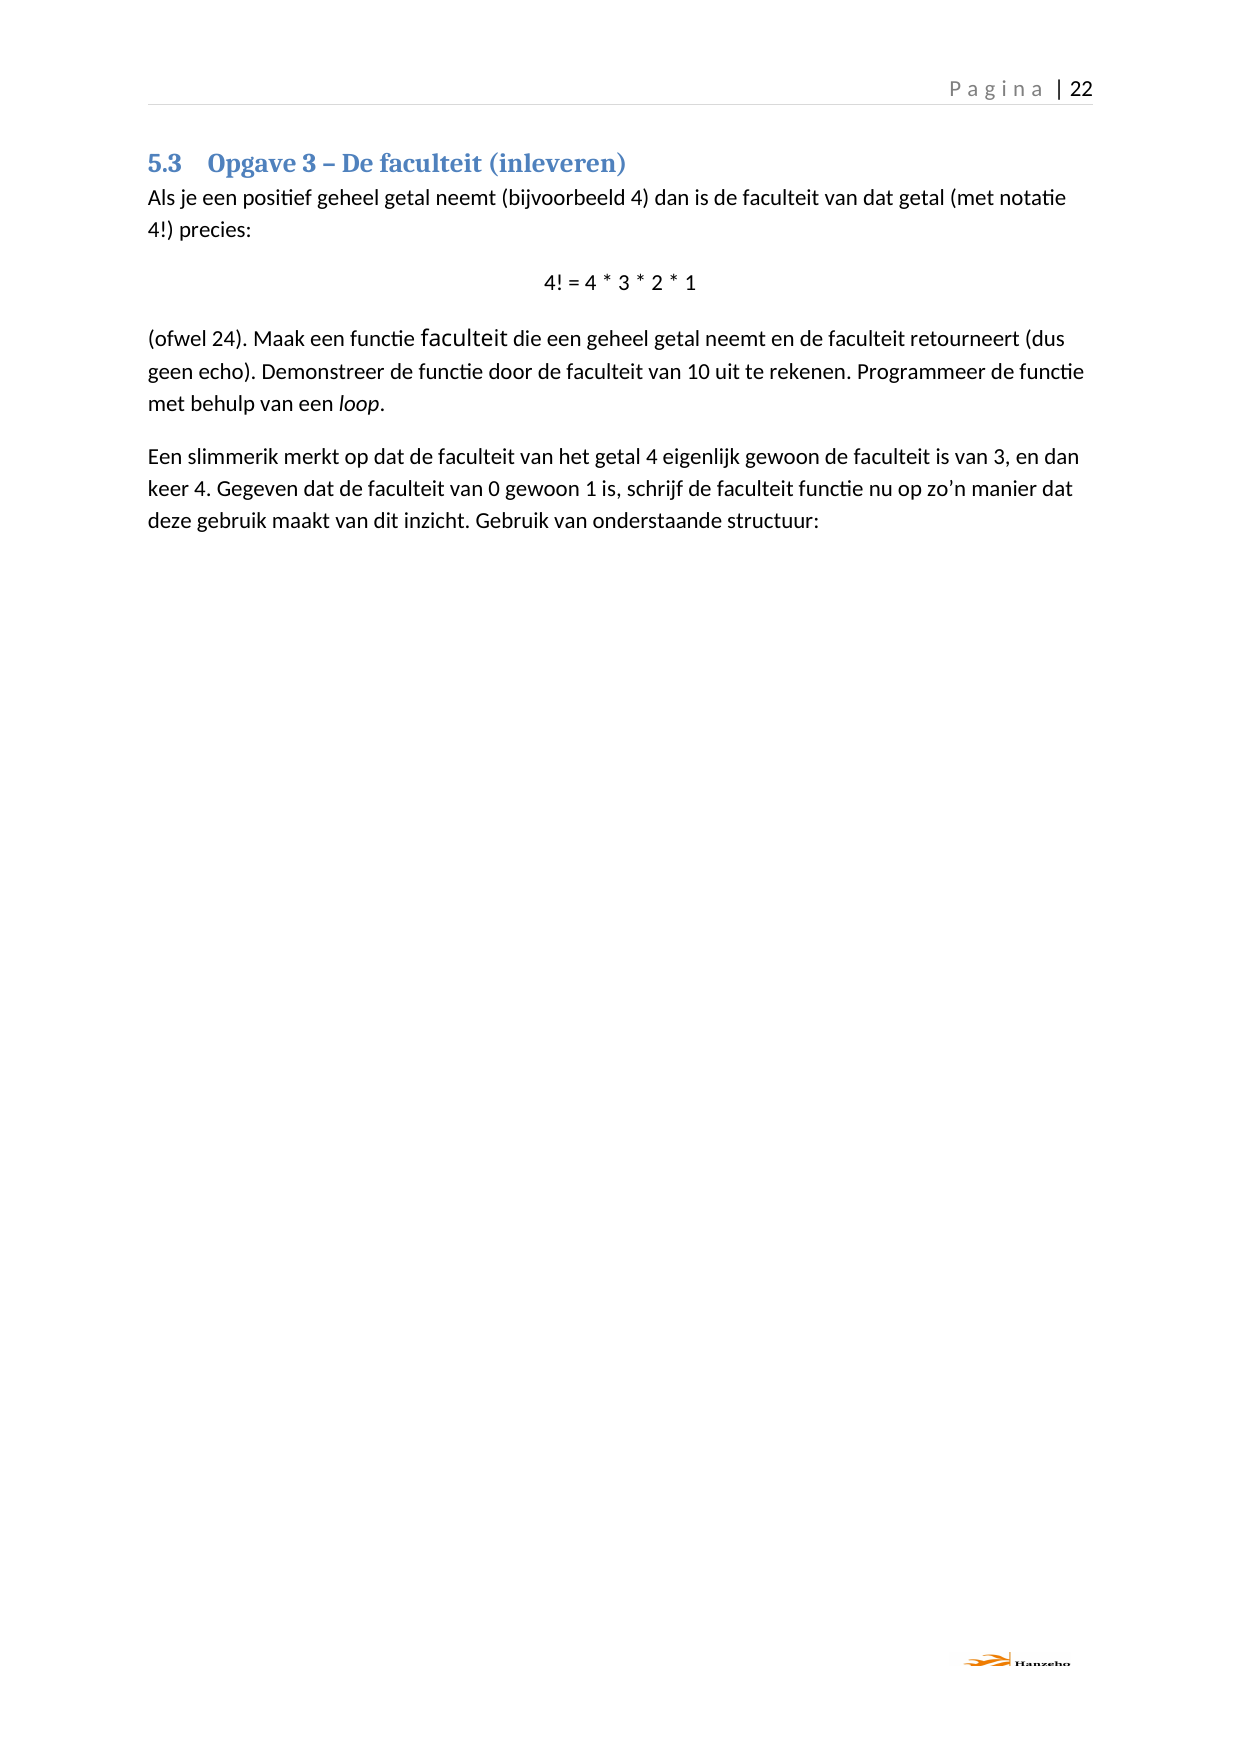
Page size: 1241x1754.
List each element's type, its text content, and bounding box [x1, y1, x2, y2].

text 4! = 4 * 3 * 2 * 1 [148, 268, 1093, 297]
text Als je een positief geheel getal neemt (bijvoorbeeld 4) dan is de faculteit van dat getal (met notatie 4!) precies: [148, 183, 1093, 243]
picture [952, 1652, 1194, 1681]
subtitle Opgave 3 – De faculteit (inleveren) [148, 148, 1093, 179]
text (ofwel 24). Maak een functie faculteit die een geheel getal neemt en de faculteit retourneert (dus geen echo). Demonstreer de functie door de faculteit van 10 uit te rekenen. Programmeer de functie met behulp van een loop. [148, 322, 1093, 417]
text Een slimmerik merkt op dat de faculteit van het getal 4 eigenlijk gewoon de faculteit is van 3, en dan keer 4. Gegeven dat de faculteit van 0 gewoon 1 is, schrijf de faculteit functie nu op zo’n manier dat deze gebruik maakt van dit inzicht. Gebruik van onderstaande structuur: [148, 442, 1093, 534]
